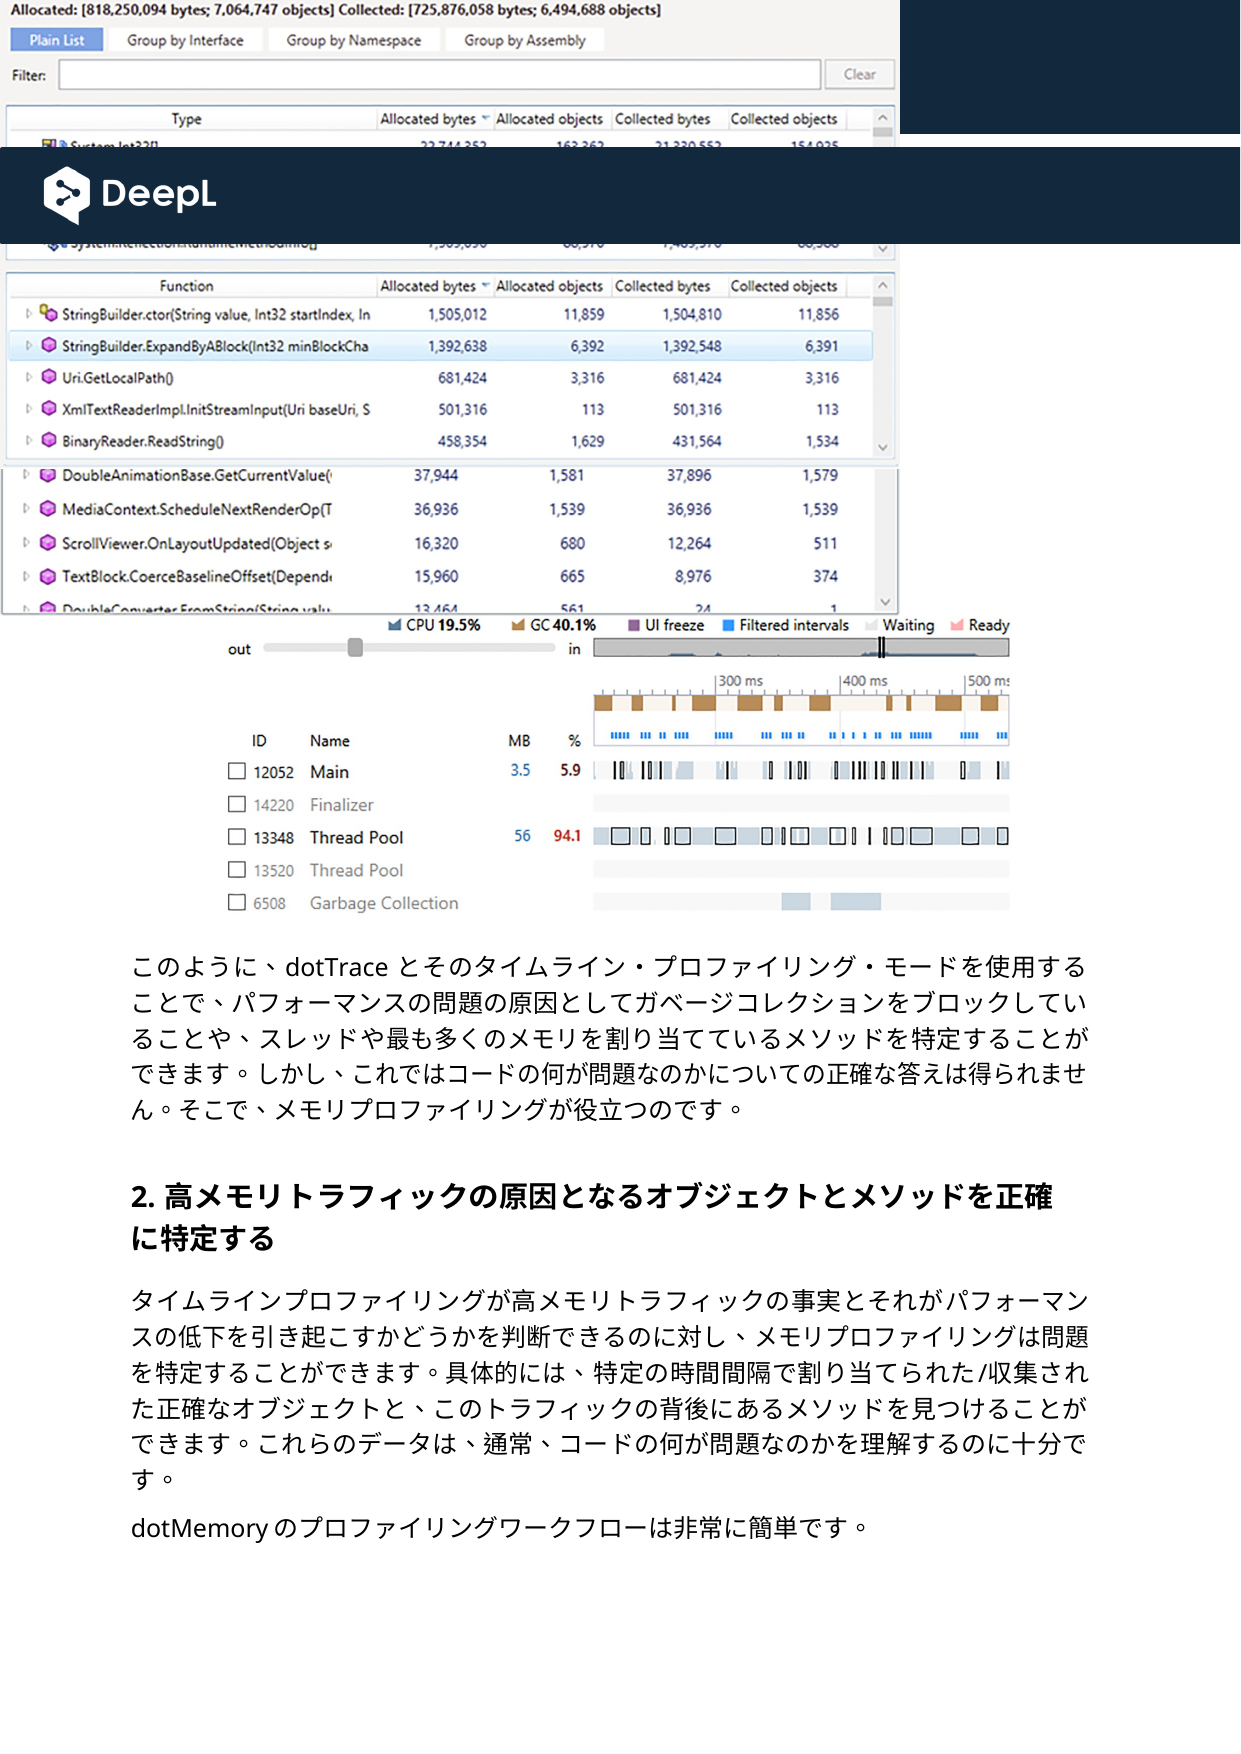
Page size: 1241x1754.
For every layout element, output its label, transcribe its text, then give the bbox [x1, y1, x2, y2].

text このように、dotTrace とそのタイムライン・プロファイリング・モードを使用することで、パフォーマンスの問題の原因としてガベージコレクションをブロックしていることや、スレッドや最も多くのメモリを割り当てているメソッドを特定することができます。しかし、これではコードの何が問題なのかについての正確な答えは得られません。そこで、メモリプロファイリングが役立つのです。 [131, 950, 1089, 1127]
picture [0, 0, 1241, 916]
text dotMemoryのプロファイリングワークフローは非常に簡単です。 [131, 1511, 1122, 1544]
text タイムラインプロファイリングが高メモリトラフィックの事実とそれがパフォーマンスの低下を引き起こすかどうかを判断できるのに対し、メモリプロファイリングは問題を特定することができます。具体的には、特定の時間間隔で割り当てられた/収集された正確なオブジェクトと、このトラフィックの背後にあるメソッドを見つけることができます。これらのデータは、通常、コードの何が問題なのかを理解するのに十分です。 [131, 1284, 1089, 1497]
subtitle 高メモリトラフィックの原因となるオブジェクトとメソッドを正確に特定する [131, 1176, 1078, 1258]
